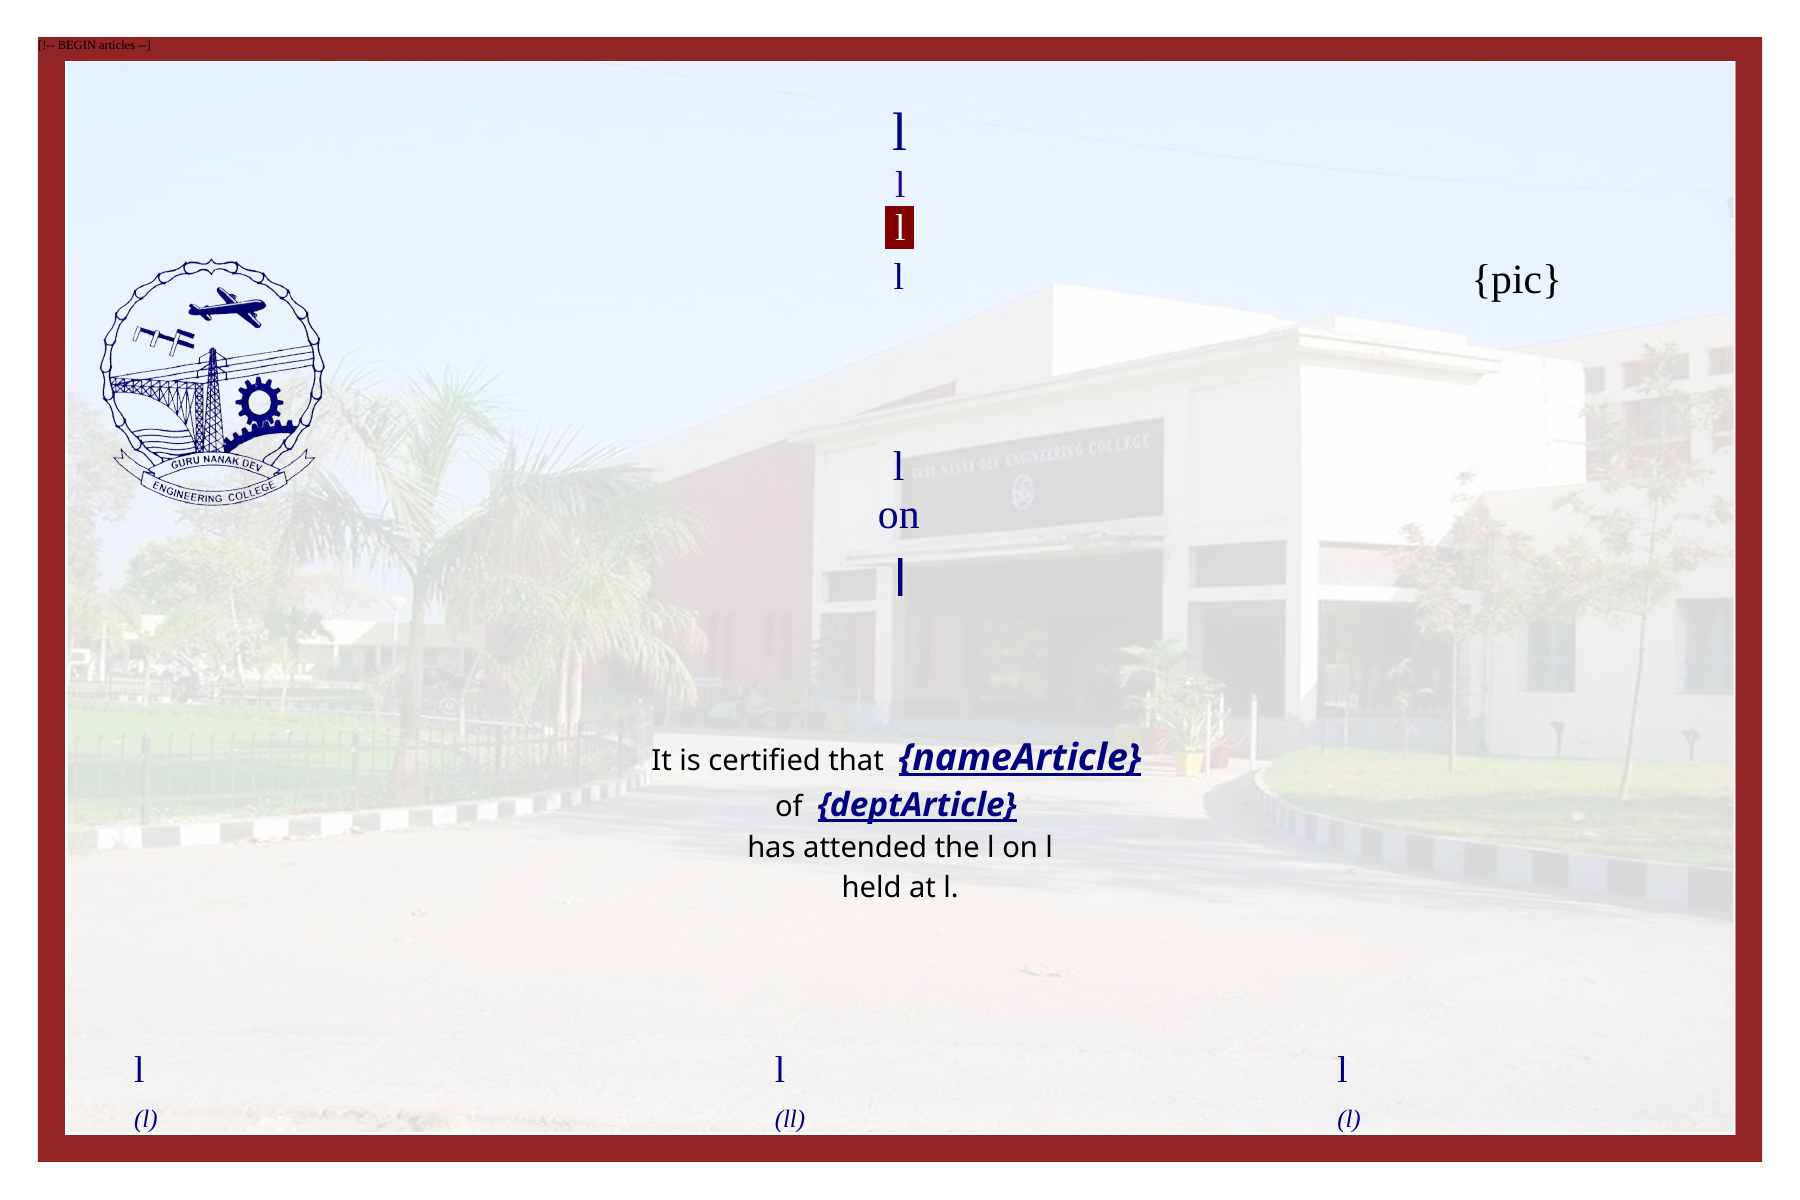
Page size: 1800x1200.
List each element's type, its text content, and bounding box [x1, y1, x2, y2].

table_cell (ll) [769, 1099, 1331, 1139]
text l [38, 543, 1762, 611]
picture [37, 37, 1763, 1162]
text l [38, 206, 1762, 249]
table_header l [1331, 1042, 1683, 1098]
table_header {pic} [1465, 249, 1702, 543]
text l [38, 100, 1762, 163]
table_header l l on [332, 249, 1465, 543]
text l [38, 163, 1762, 206]
table_cell (l) [128, 1099, 769, 1139]
table_header [95, 249, 332, 543]
text held at l. [38, 866, 1762, 906]
text has attended the l on l [38, 827, 1762, 866]
table_header l [769, 1042, 1331, 1098]
text [!-- BEGIN articles --] [38, 38, 1762, 52]
table_cell (l) [1331, 1099, 1683, 1139]
table_header l [128, 1042, 769, 1098]
text of {deptArticle} [38, 781, 1762, 827]
text It is certified that {nameArticle} [38, 730, 1762, 781]
